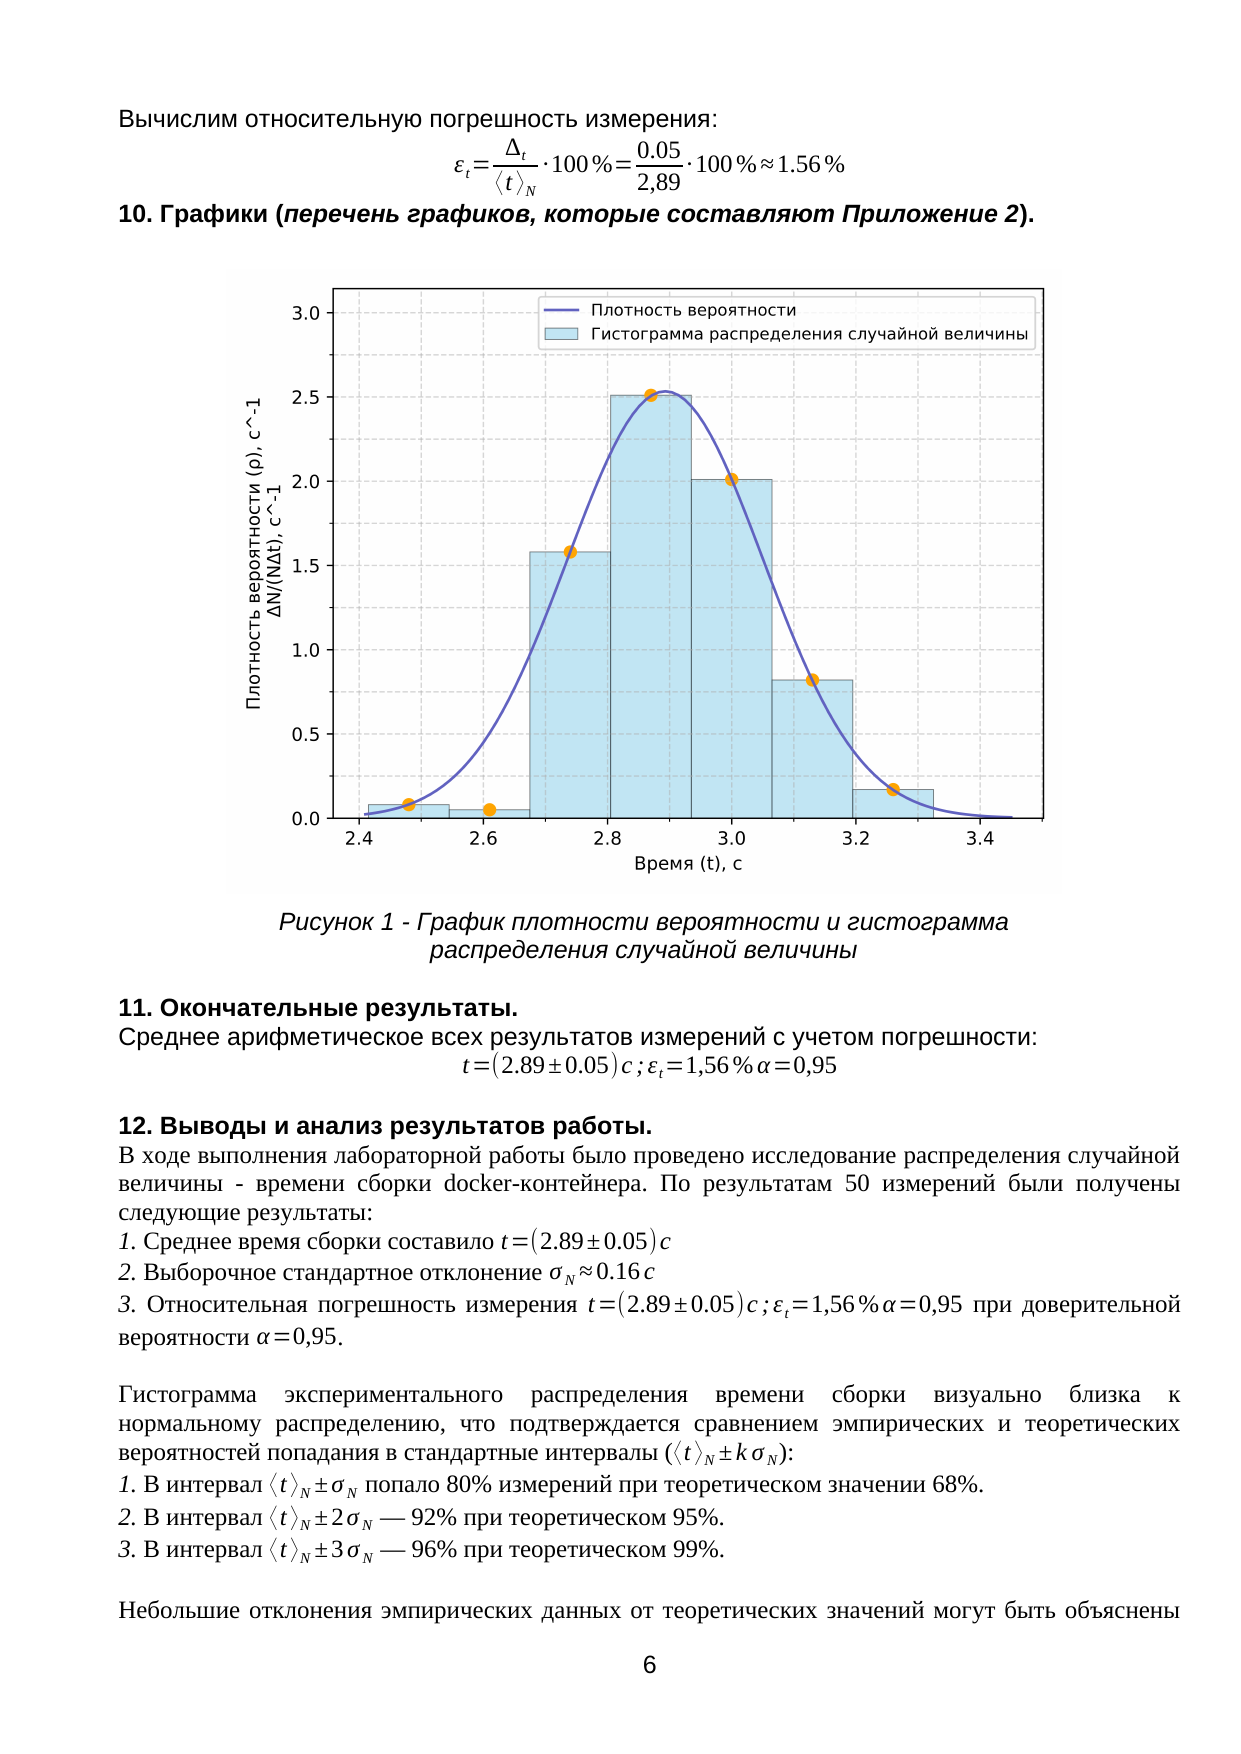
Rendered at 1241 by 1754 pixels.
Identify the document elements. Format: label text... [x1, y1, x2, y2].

text Гистограмма экспериментального распределения времени сборки визуально близка к нормальному распределению, что подтверждается сравнением эмпирических и теоретических вероятностей попадания в стандартные интервалы (): [118, 1379, 1181, 1469]
text Вычислим относительную погрешность измерения: [118, 104, 1181, 132]
text 12. Выводы и анализ результатов работы. [118, 1111, 1181, 1140]
text 2. Выборочное стандартное отклонение [118, 1257, 1181, 1289]
text В ходе выполнения лабораторной работы было проведено исследование распределения случайной величины - времени сборки docker-контейнера. По результатам 50 измерений были получены следующие результаты: [118, 1140, 1181, 1226]
text 3. Относительная погрешность измерения при доверительной вероятности . [118, 1289, 1181, 1350]
text Небольшие отклонения эмпирических данных от теоретических значений могут быть объяснены [118, 1595, 1181, 1624]
picture [225, 269, 1063, 894]
text 10. Графики (перечень графиков, которые составляют Приложение 2). [118, 199, 1181, 228]
text 3. В интервал — 96% при теоретическом 99%. [118, 1534, 1181, 1567]
text Среднее арифметическое всех результатов измерений с учетом погрешности: [118, 1021, 1181, 1050]
text 11. Окончательные результаты. [118, 993, 1181, 1021]
text 1. Среднее время сборки составило [118, 1226, 1181, 1257]
text 2. В интервал — 92% при теоретическом 95%. [118, 1502, 1181, 1534]
text Рисунок 1 - График плотности вероятности и гистограмма распределения случайной величины [226, 894, 1062, 964]
text 1. В интервал попало 80% измерений при теоретическом значении 68%. [118, 1469, 1181, 1502]
